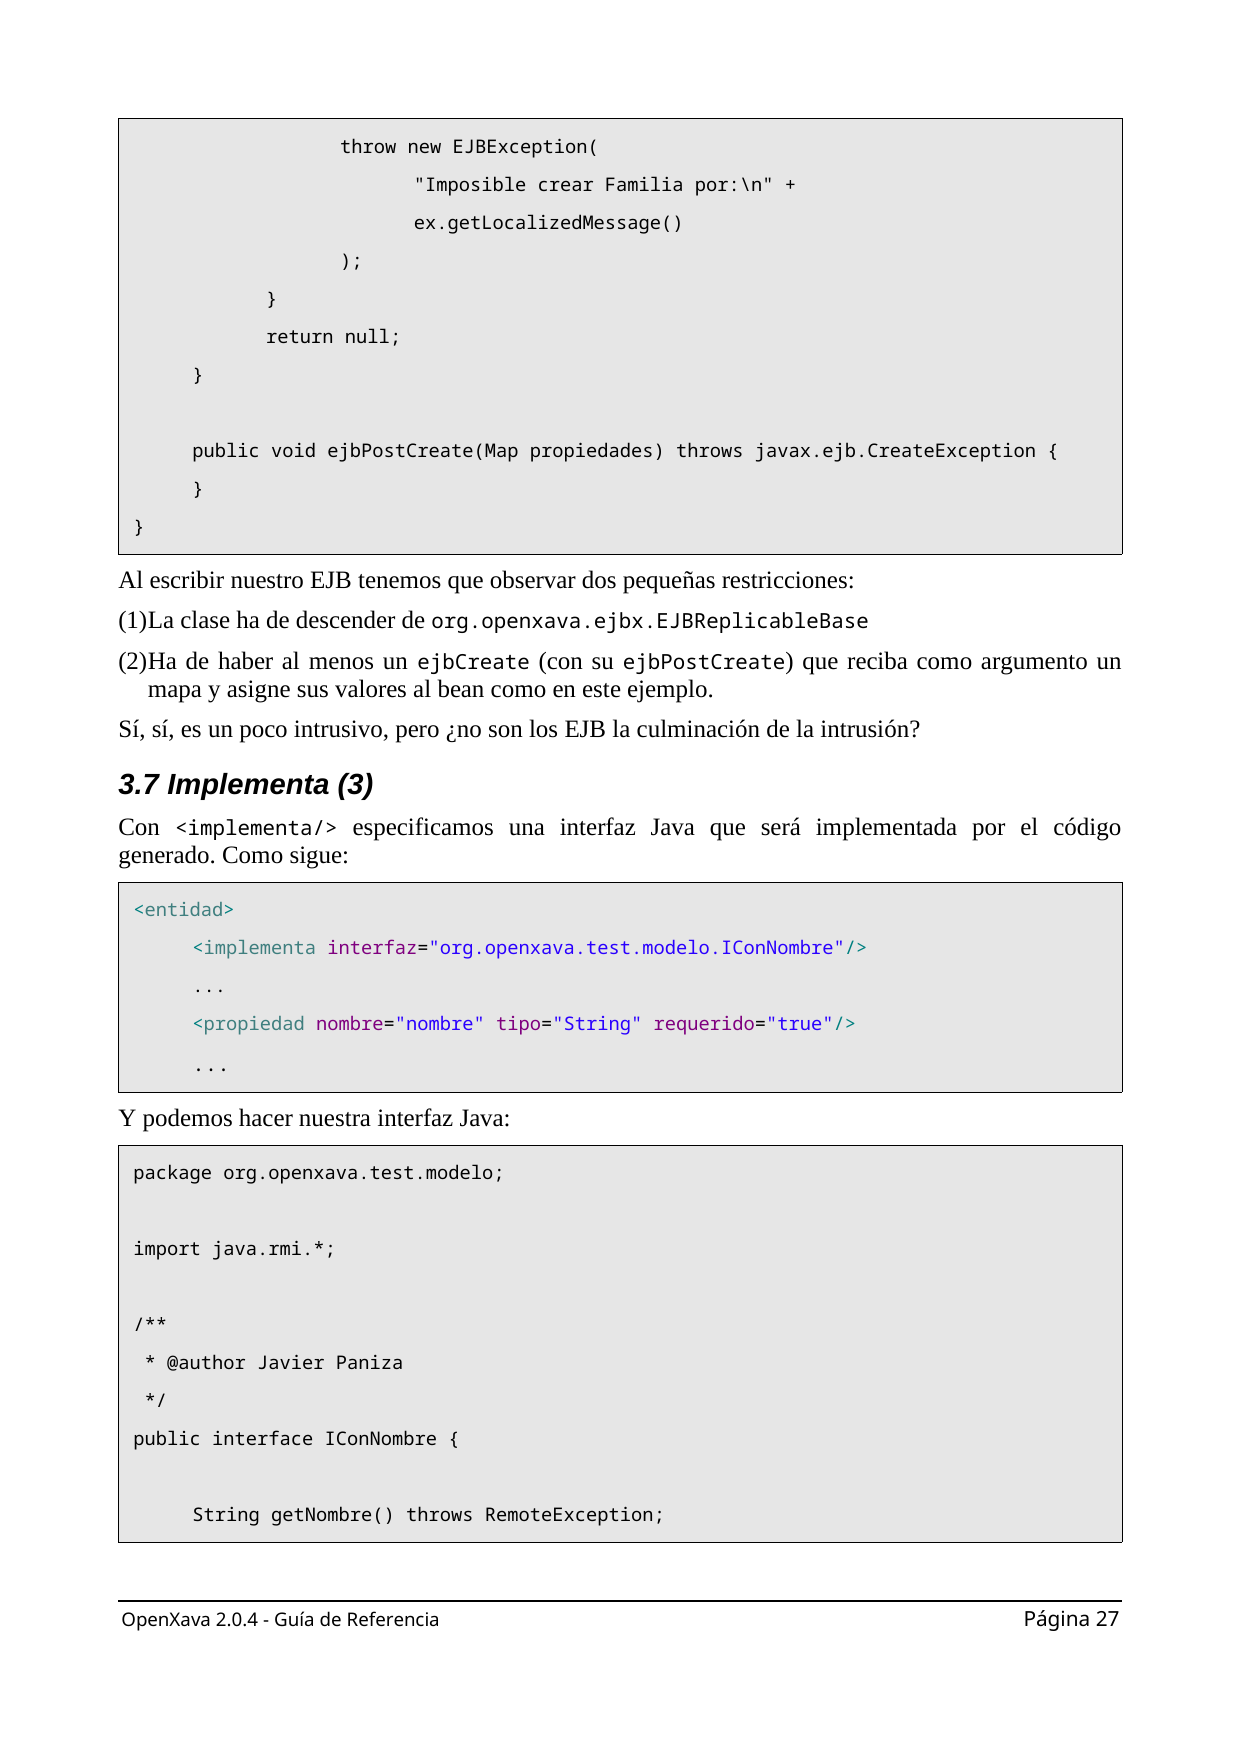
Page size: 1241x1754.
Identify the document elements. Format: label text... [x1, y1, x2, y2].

text package org.openxava.test.modelo; [119, 1146, 1122, 1183]
text Al escribir nuestro EJB tenemos que observar dos pequeñas restricciones: [118, 566, 1122, 594]
text "Imposible crear Familia por:\n" + [119, 156, 1122, 194]
text Y podemos hacer nuestra interfaz Java: [118, 1104, 1122, 1132]
text String getNombre() throws RemoteException; [119, 1487, 1122, 1542]
text <propiedad nombre="nombre" tipo="String" requerido="true"/> [119, 996, 1122, 1034]
text } [119, 460, 1122, 498]
text import java.rmi.*; [119, 1221, 1122, 1259]
list La clase ha de descender de org.openxava.ejbx.EJBReplicableBase [118, 606, 1122, 634]
text throw new EJBException( [119, 119, 1122, 156]
text public void ejbPostCreate(Map propiedades) throws javax.ejb.CreateException { [119, 422, 1122, 460]
text } [119, 498, 1122, 554]
list Ha de haber al menos un ejbCreate (con su ejbPostCreate) que reciba como argumento un mapa y asigne sus valores al bean como en este ejemplo. [118, 647, 1122, 703]
text ... [119, 1034, 1122, 1092]
text /** [119, 1297, 1122, 1335]
text Sí, sí, es un poco intrusivo, pero ¿no son los EJB la culminación de la intrusión? [118, 716, 1122, 743]
text * @author Javier Paniza [119, 1335, 1122, 1373]
text <implementa interfaz="org.openxava.test.modelo.IConNombre"/> [119, 920, 1122, 958]
text } [119, 346, 1122, 384]
text Con <implementa/> especificamos una interfaz Java que será implementada por el código generado. Como sigue: [118, 813, 1122, 869]
subtitle Implementa (3) [118, 768, 1122, 801]
text ex.getLocalizedMessage() [119, 194, 1122, 232]
text public interface IConNombre { [119, 1411, 1122, 1449]
text <entidad> [119, 883, 1122, 920]
text ); [119, 232, 1122, 270]
text } [119, 270, 1122, 308]
text return null; [119, 308, 1122, 346]
text */ [119, 1373, 1122, 1411]
text ... [119, 958, 1122, 996]
